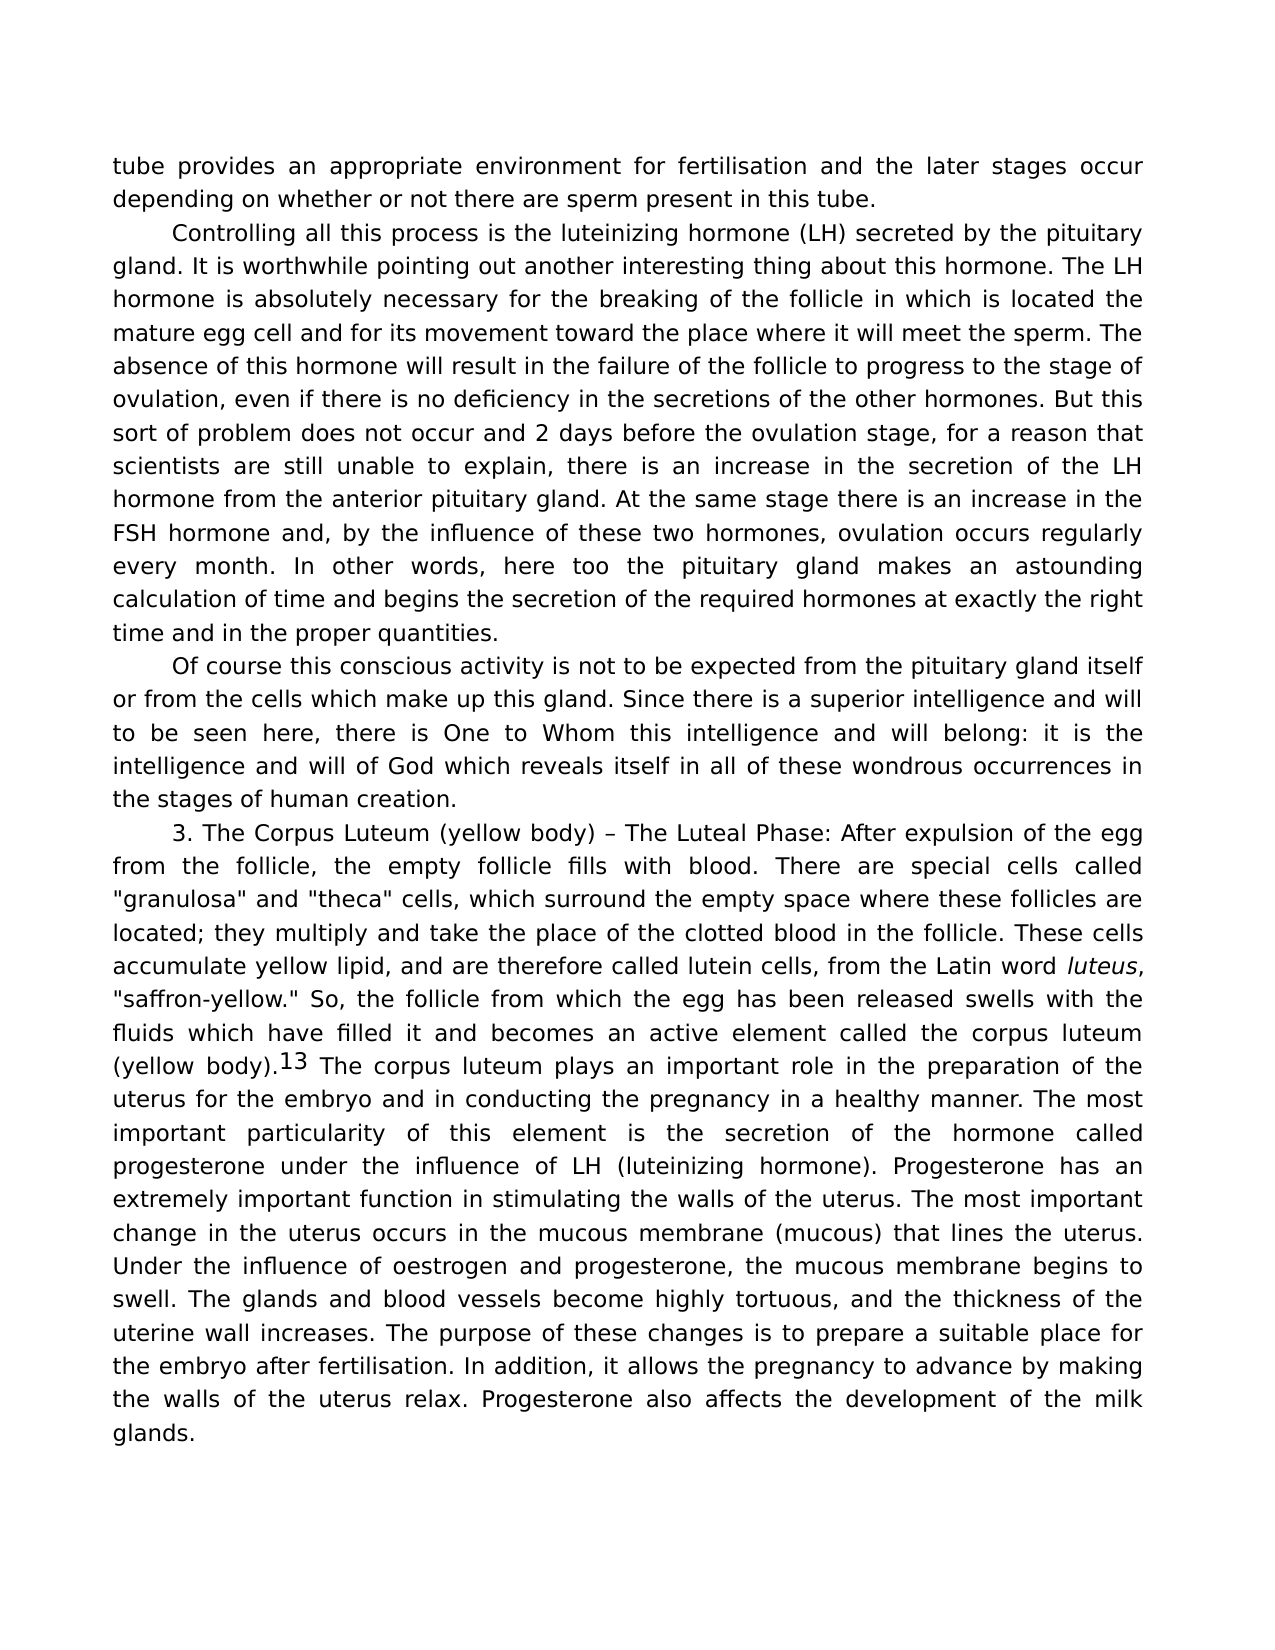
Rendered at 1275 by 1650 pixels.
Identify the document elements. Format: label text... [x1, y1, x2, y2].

text Controlling all this process is the luteinizing hormone (LH) secreted by the pituitary gland. It is worthwhile pointing out another interesting thing about this hormone. The LH hormone is absolutely necessary for the breaking of the follicle in which is located the mature egg cell and for its movement toward the place where it will meet the sperm. The absence of this hormone will result in the failure of the follicle to progress to the stage of ovulation, even if there is no deficiency in the secretions of the other hormones. But this sort of problem does not occur and 2 days before the ovulation stage, for a reason that scientists are still unable to explain, there is an increase in the secretion of the LH hormone from the anterior pituitary gland. At the same stage there is an increase in the FSH hormone and, by the influence of these two hormones, ovulation occurs regularly every month. In other words, here too the pituitary gland makes an astounding calculation of time and begins the secretion of the required hormones at exactly the right time and in the proper quantities. [112, 214, 1145, 648]
text tube provides an appropriate environment for fertilisation and the later stages occur depending on whether or not there are sperm present in this tube. [112, 148, 1145, 214]
text Of course this conscious activity is not to be expected from the pituitary gland itself or from the cells which make up this gland. Since there is a superior intelligence and will to be seen here, there is One to Whom this intelligence and will belong: it is the intelligence and will of God which reveals itself in all of these wondrous occurrences in the stages of human creation. [112, 648, 1145, 814]
text 3. The Corpus Luteum (yellow body) – The Luteal Phase: After expulsion of the egg from the follicle, the empty follicle fills with blood. There are special cells called "granulosa" and "theca" cells, which surround the empty space where these follicles are located; they multiply and take the place of the clotted blood in the follicle. These cells accumulate yellow lipid, and are therefore called lutein cells, from the Latin word luteus, "saffron-yellow." So, the follicle from which the egg has been released swells with the fluids which have filled it and becomes an active element called the corpus luteum (yellow body).13 The corpus luteum plays an important role in the preparation of the uterus for the embryo and in conducting the pregnancy in a healthy manner. The most important particularity of this element is the secretion of the hormone called progesterone under the influence of LH (luteinizing hormone). Progesterone has an extremely important function in stimulating the walls of the uterus. The most important change in the uterus occurs in the mucous membrane (mucous) that lines the uterus. Under the influence of oestrogen and progesterone, the mucous membrane begins to swell. The glands and blood vessels become highly tortuous, and the thickness of the uterine wall increases. The purpose of these changes is to prepare a suitable place for the embryo after fertilisation. In addition, it allows the pregnancy to advance by making the walls of the uterus relax. Progesterone also affects the development of the milk glands. [112, 814, 1145, 1448]
